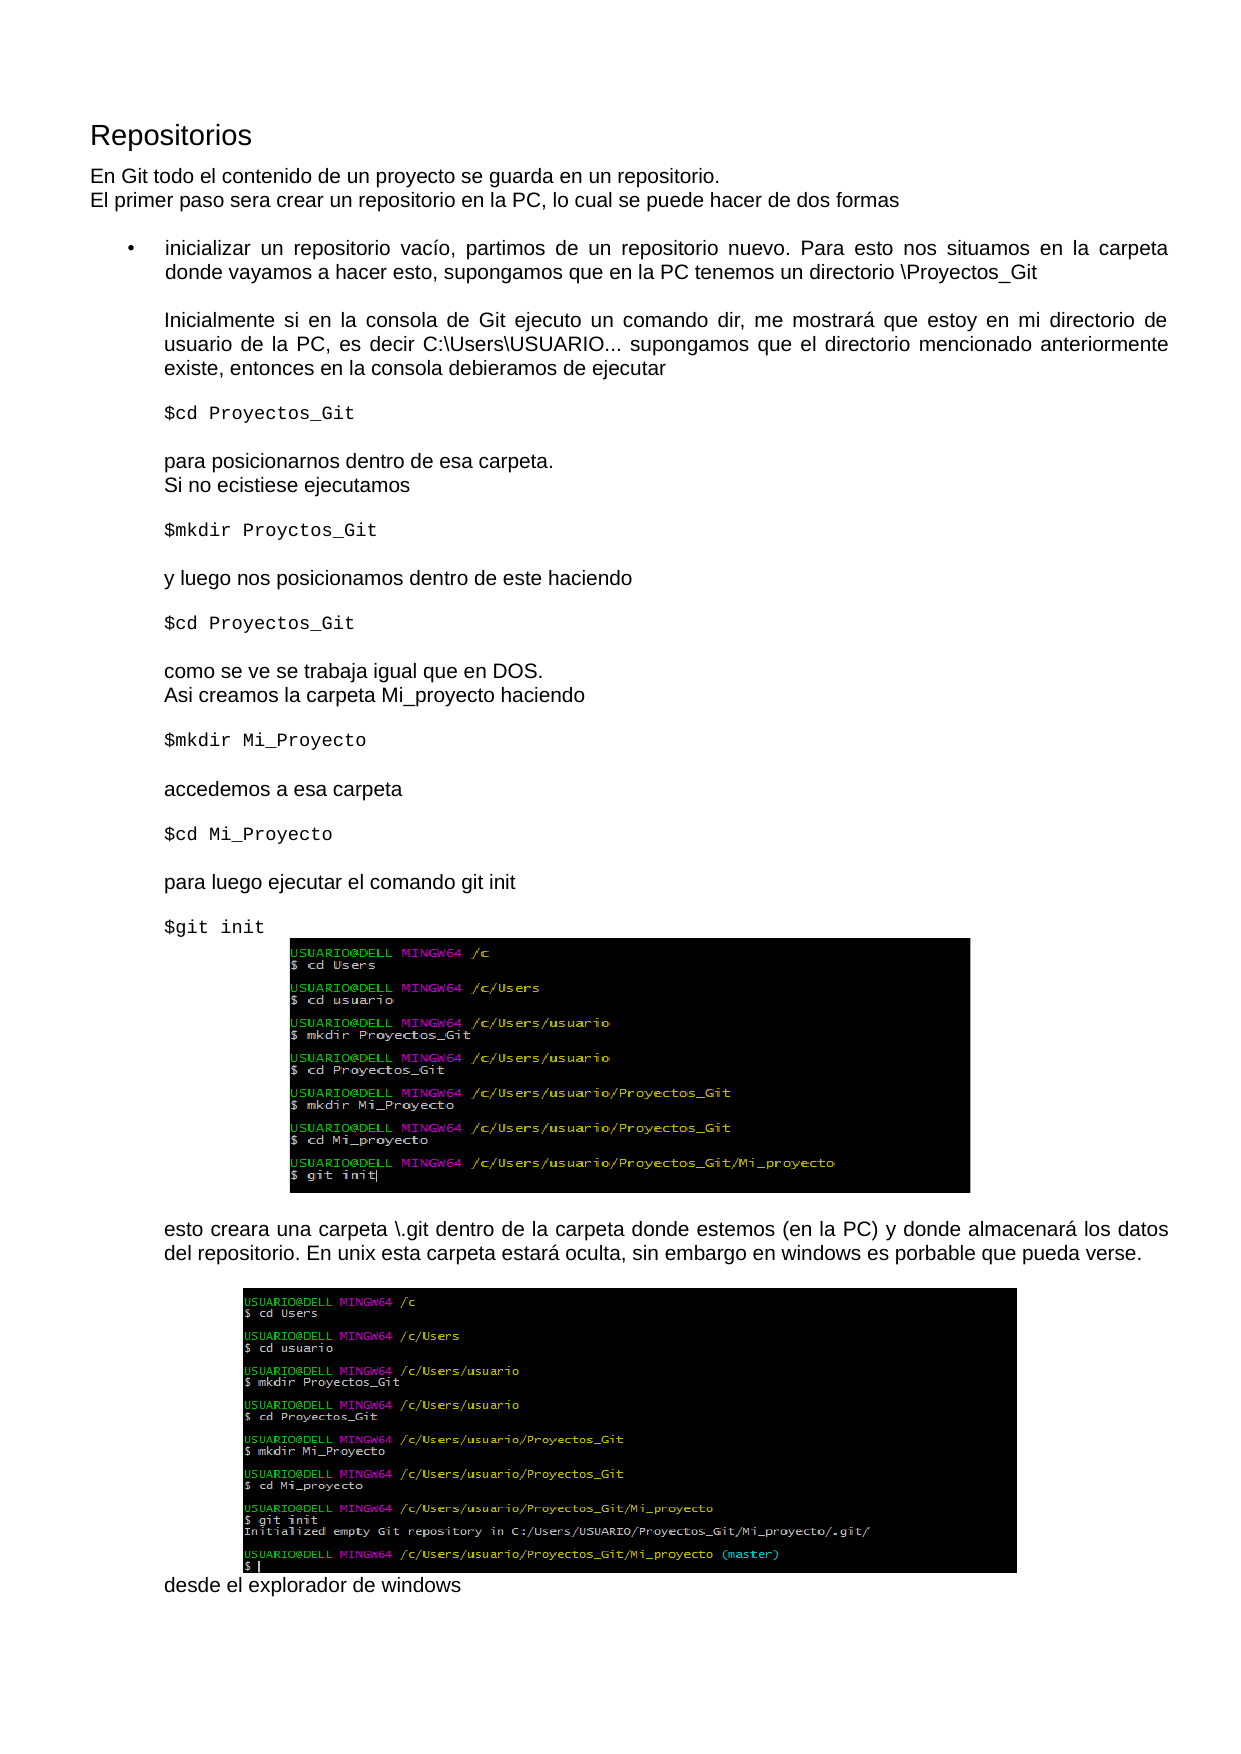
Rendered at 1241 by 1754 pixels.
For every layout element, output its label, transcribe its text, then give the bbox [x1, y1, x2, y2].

subtitle Repositorios [90, 118, 1170, 152]
text En Git todo el contenido de un proyecto se guarda en un repositorio. [90, 164, 1170, 188]
text $cd Mi_Proyecto [164, 824, 1170, 846]
text Si no ecistiese ejecutamos [164, 473, 1170, 497]
picture [243, 1288, 1017, 1573]
text $mkdir Proyctos_Git [164, 521, 1170, 542]
text $cd Proyectos_Git [164, 614, 1170, 635]
text $cd Proyectos_Git [164, 404, 1170, 425]
text Inicialmente si en la consola de Git ejecuto un comando dir, me mostrará que estoy en mi directorio de usuario de la PC, es decir C:\Users\USUARIO... supongamos que el directorio mencionado anteriormente existe, entonces en la consola debieramos de ejecutar [164, 308, 1170, 380]
picture [289, 938, 971, 1193]
text $mkdir Mi_Proyecto [164, 731, 1170, 752]
text para posicionarnos dentro de esa carpeta. [164, 449, 1170, 473]
text El primer paso sera crear un repositorio en la PC, lo cual se puede hacer de dos formas [90, 188, 1170, 212]
list inicializar un repositorio vacío, partimos de un repositorio nuevo. Para esto nos situamos en la carpeta donde vayamos a hacer esto, supongamos que en la PC tenemos un directorio \Proyectos_Git [127, 236, 1170, 284]
text y luego nos posicionamos dentro de este haciendo [164, 566, 1170, 590]
text accedemos a esa carpeta [164, 776, 1170, 800]
text como se ve se trabaja igual que en DOS. [164, 659, 1170, 683]
text para luego ejecutar el comando git init [164, 869, 1170, 893]
text $git init [164, 917, 1170, 939]
text esto creara una carpeta \.git dentro de la carpeta donde estemos (en la PC) y donde almacenará los datos del repositorio. En unix esta carpeta estará oculta, sin embargo en windows es porbable que pueda verse. [164, 1217, 1170, 1265]
text desde el explorador de windows [164, 1533, 1170, 1597]
text Asi creamos la carpeta Mi_proyecto haciendo [164, 683, 1170, 707]
